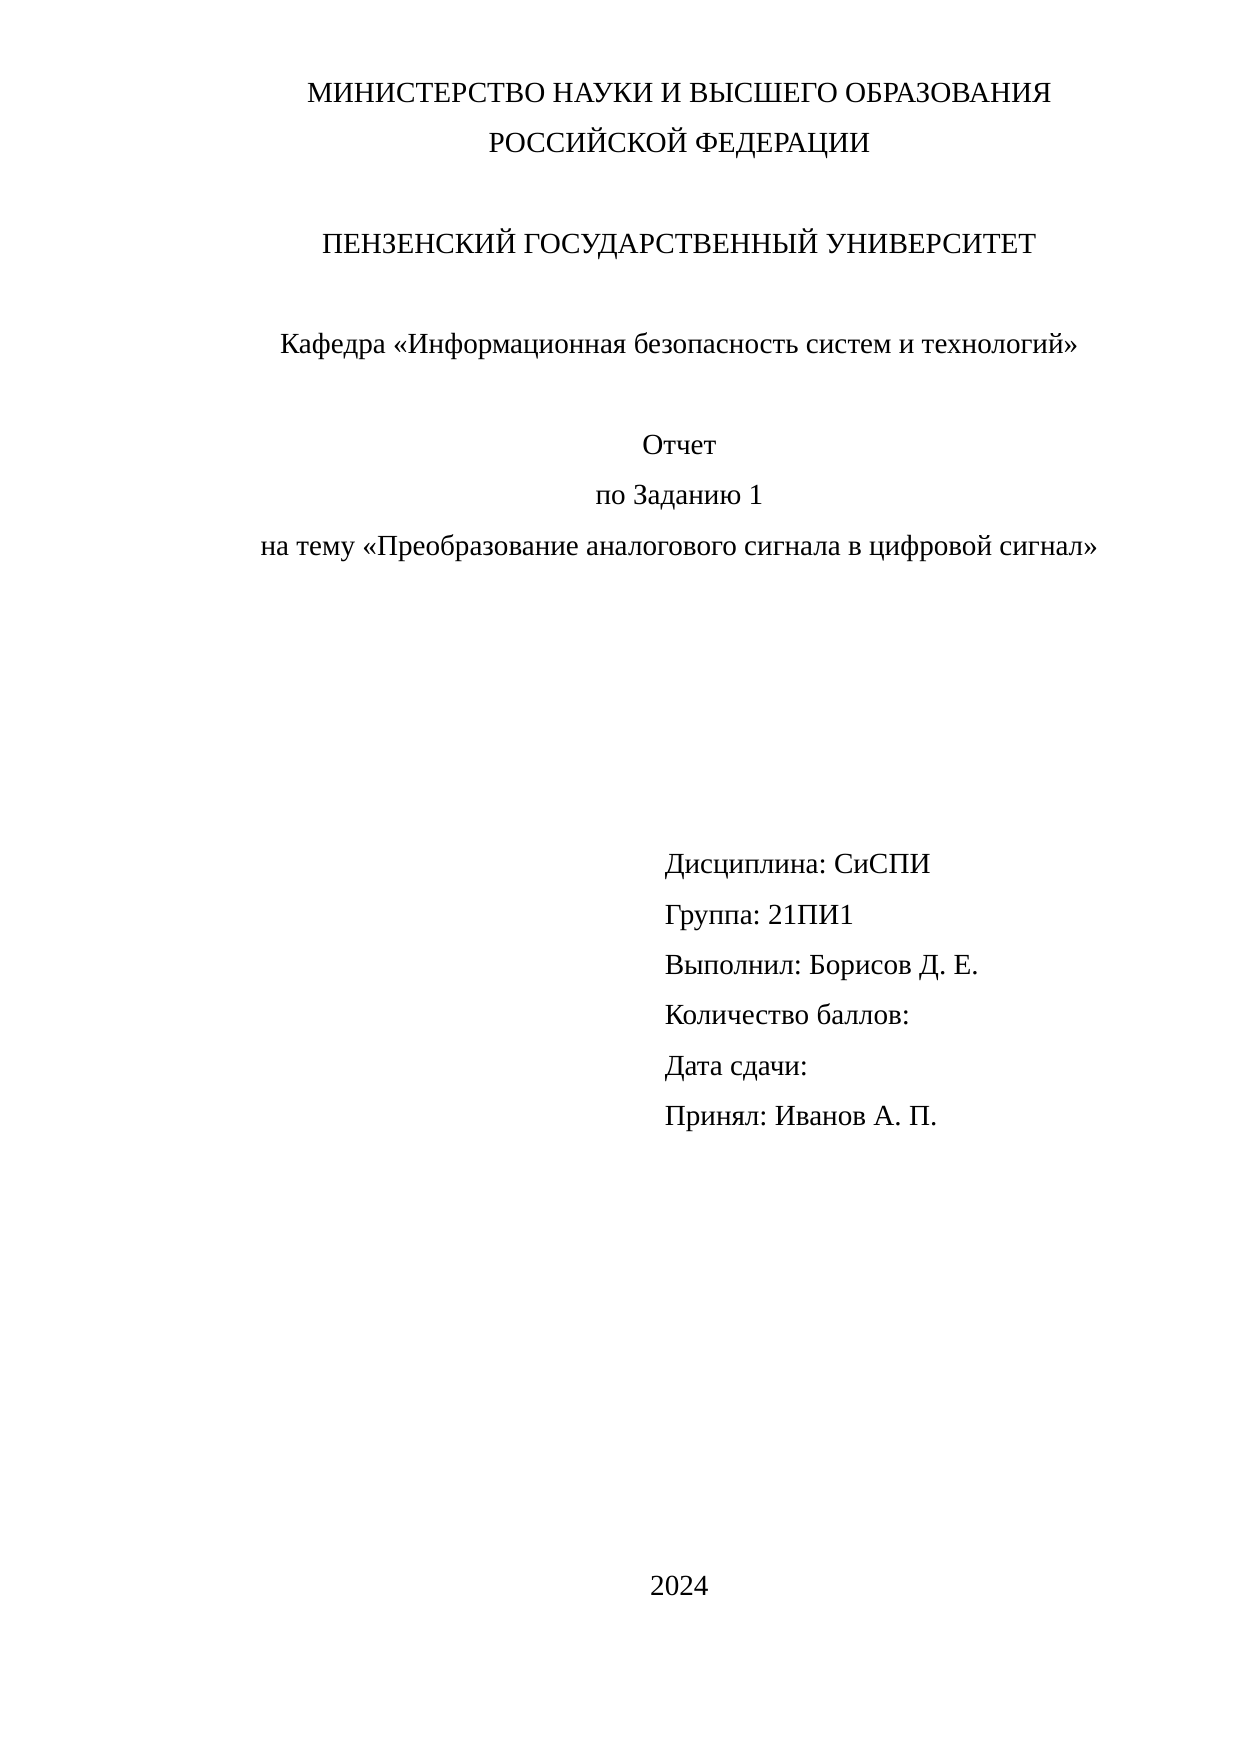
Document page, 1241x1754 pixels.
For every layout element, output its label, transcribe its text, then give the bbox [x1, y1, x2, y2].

text Дисциплина: СиСПИ [591, 846, 1181, 880]
text на тему «Преобразование аналогового сигнала в цифровой сигнал» [177, 528, 1181, 561]
text МИНИСТЕРСТВО НАУКИ И ВЫСШЕГО ОБРАЗОВАНИЯ [177, 75, 1181, 108]
text РОССИЙСКОЙ ФЕДЕРАЦИИ [177, 125, 1181, 159]
text Выполнил: Борисов Д. Е. [591, 947, 1181, 981]
text Кафедра «Информационная безопасность систем и технологий» [177, 327, 1181, 360]
text Дата сдачи: [591, 1048, 1181, 1081]
text ПЕНЗЕНСКИЙ ГОСУДАРСТВЕННЫЙ УНИВЕРСИТЕТ [177, 226, 1181, 259]
text Группа: 21ПИ1 [591, 897, 1181, 930]
text Отчет [177, 427, 1181, 461]
text Количество баллов: [591, 997, 1181, 1031]
text Принял: Иванов А. П. [591, 1098, 1181, 1132]
text по Заданию 1 [177, 477, 1181, 511]
text 2024 [177, 1568, 1181, 1601]
